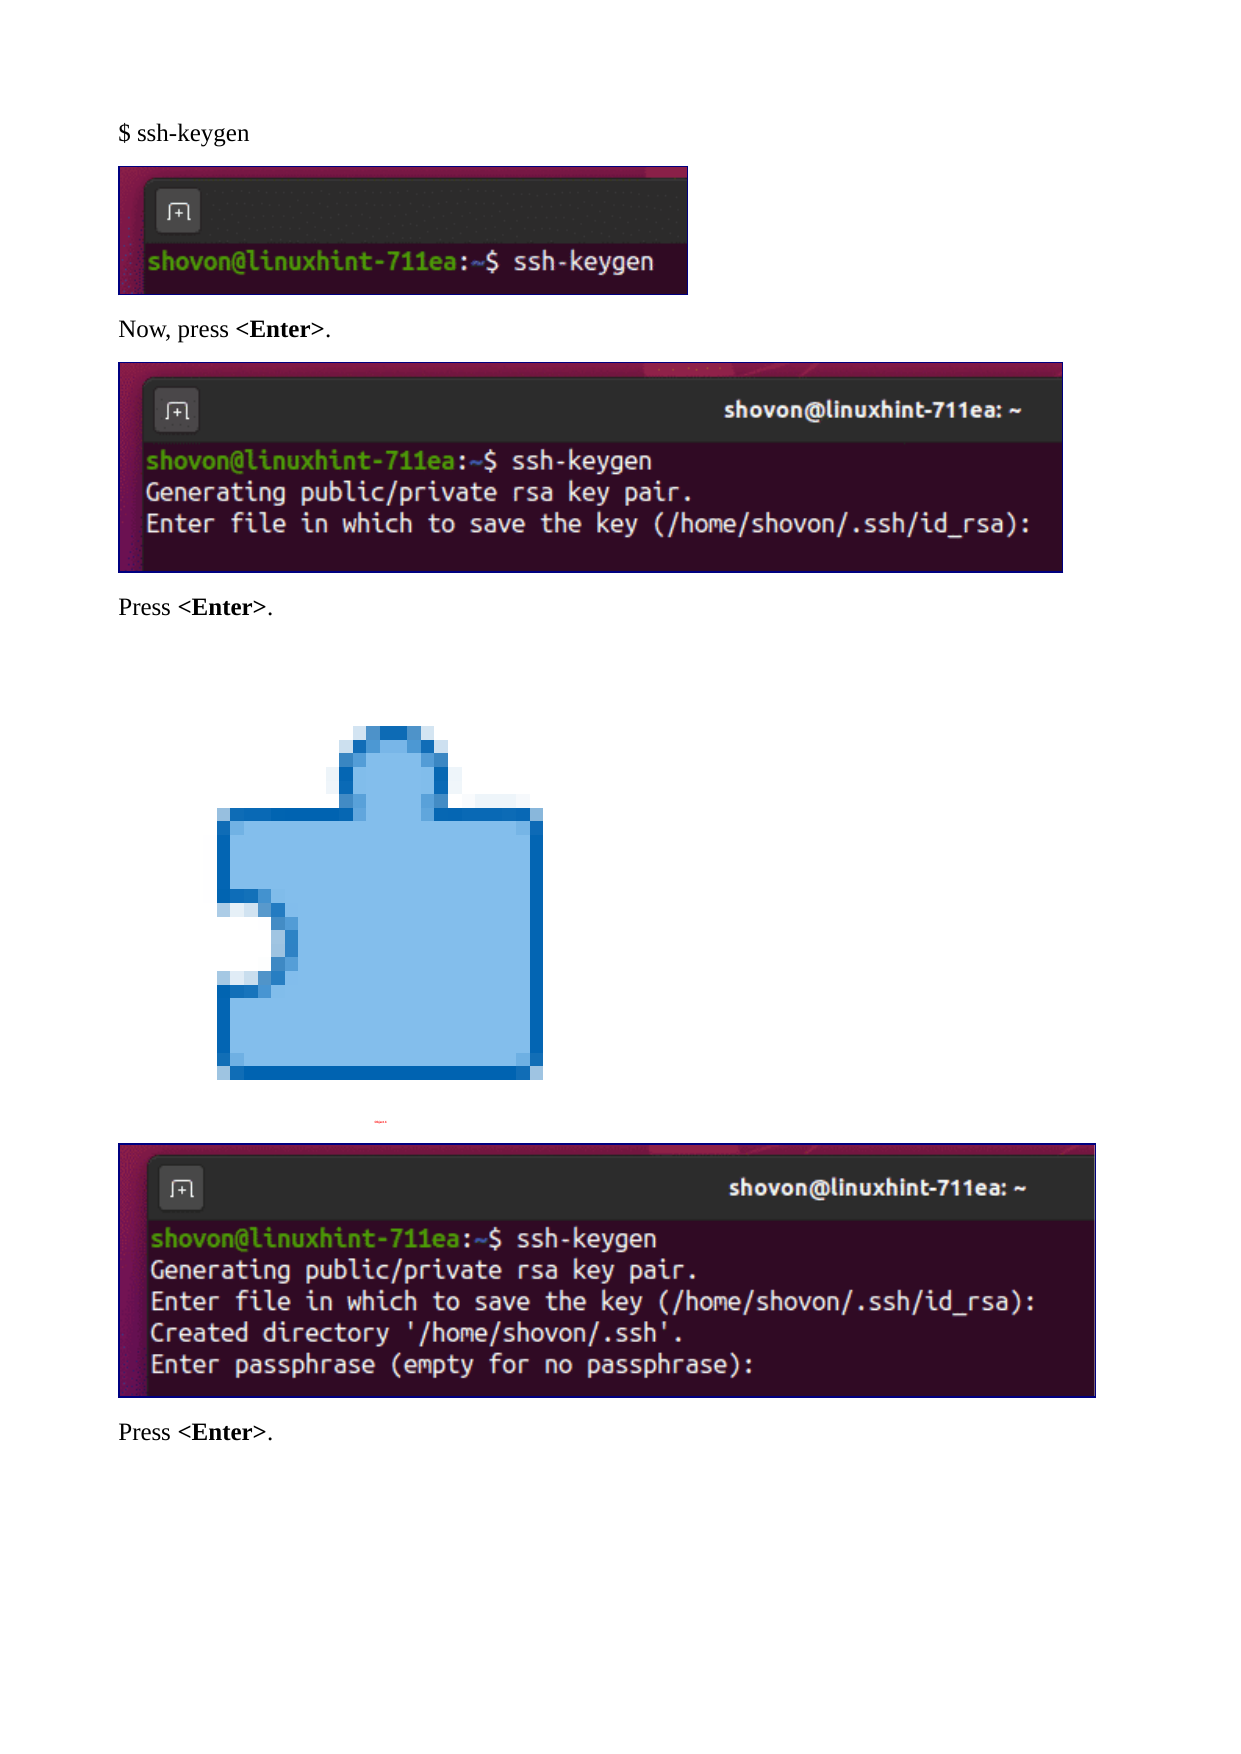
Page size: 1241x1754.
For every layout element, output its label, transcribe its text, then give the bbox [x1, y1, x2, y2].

text Press <Enter>. [118, 1417, 1122, 1446]
picture [120, 1145, 1095, 1396]
text Now, press <Enter>. [118, 314, 1122, 343]
picture [120, 167, 687, 294]
picture [120, 363, 1062, 571]
text $ ssh-keygen [118, 118, 1122, 147]
text Press <Enter>. [118, 592, 1122, 620]
